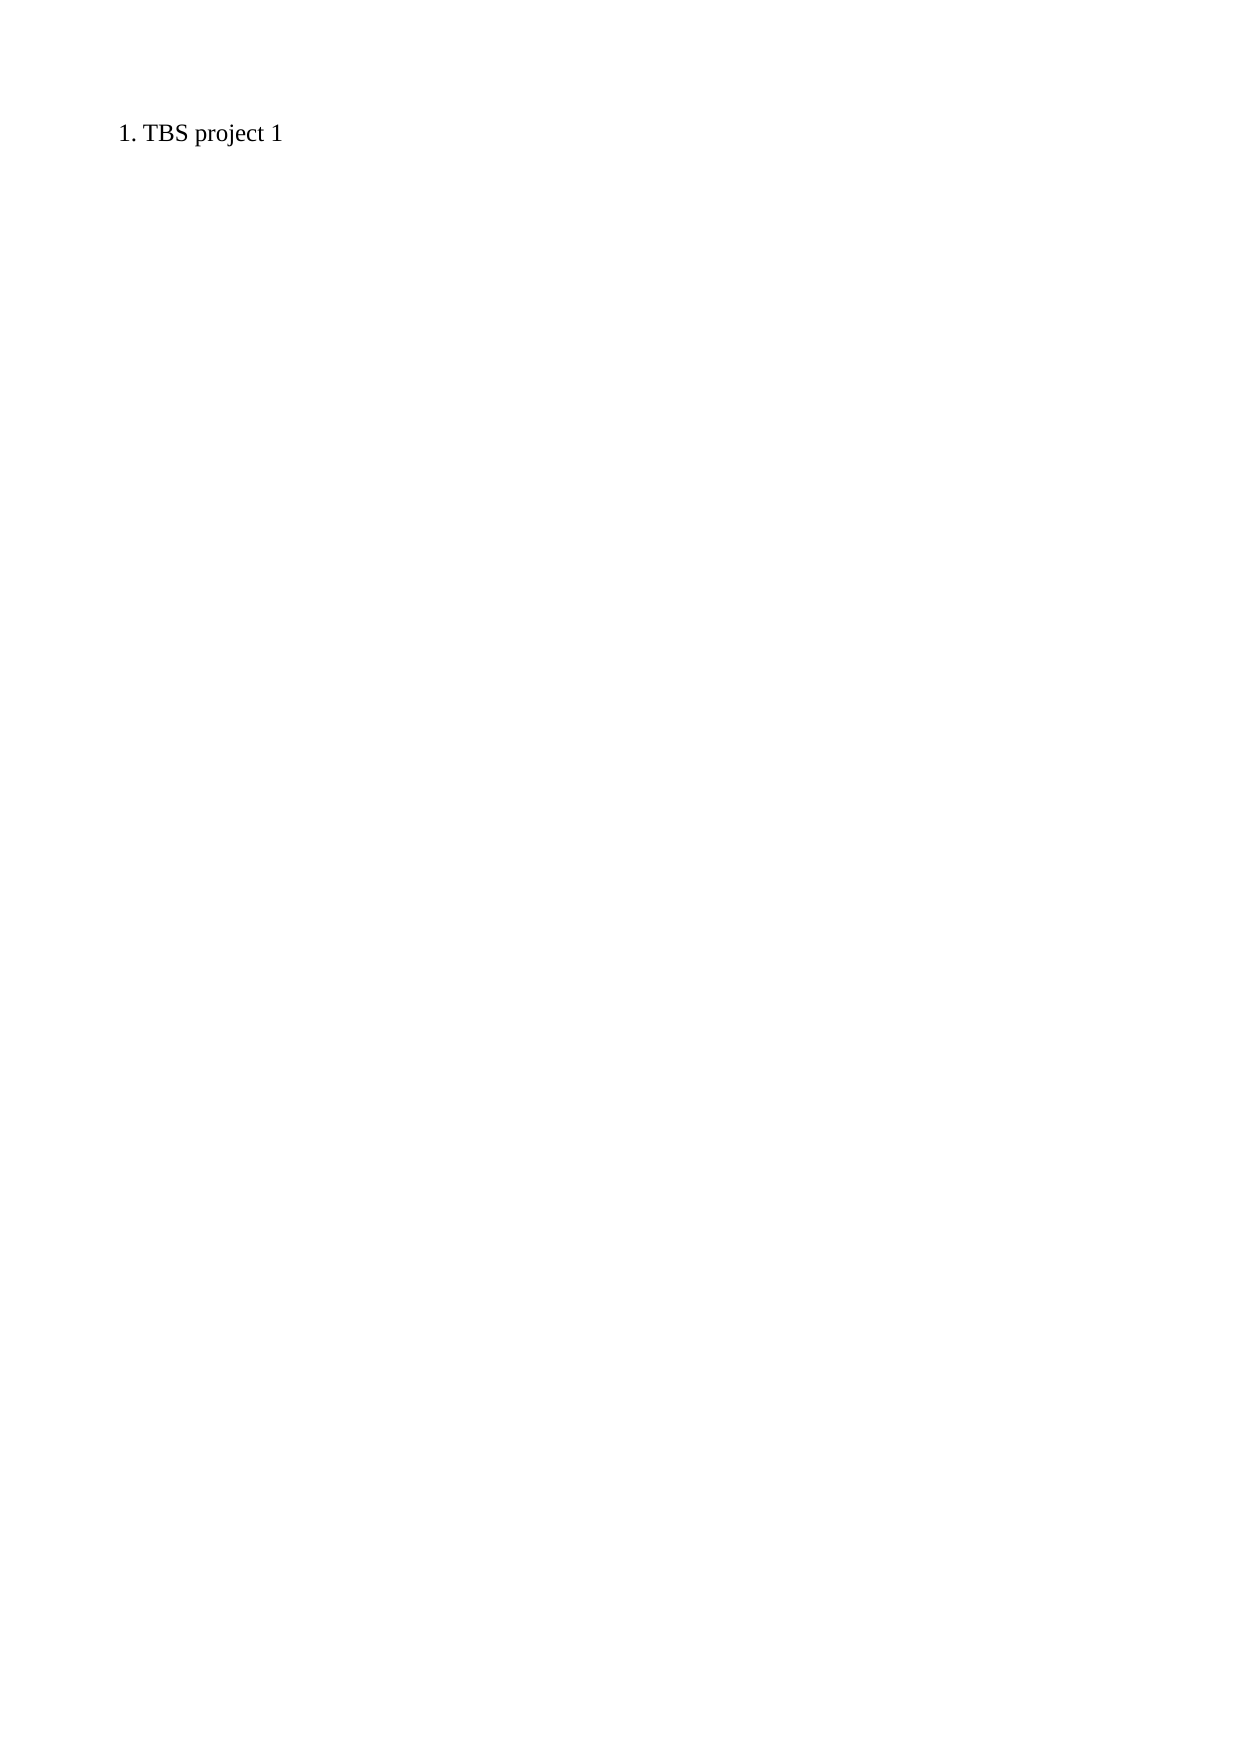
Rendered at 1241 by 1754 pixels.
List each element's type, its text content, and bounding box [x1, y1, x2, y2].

text 1. TBS project 1 [118, 118, 1122, 147]
